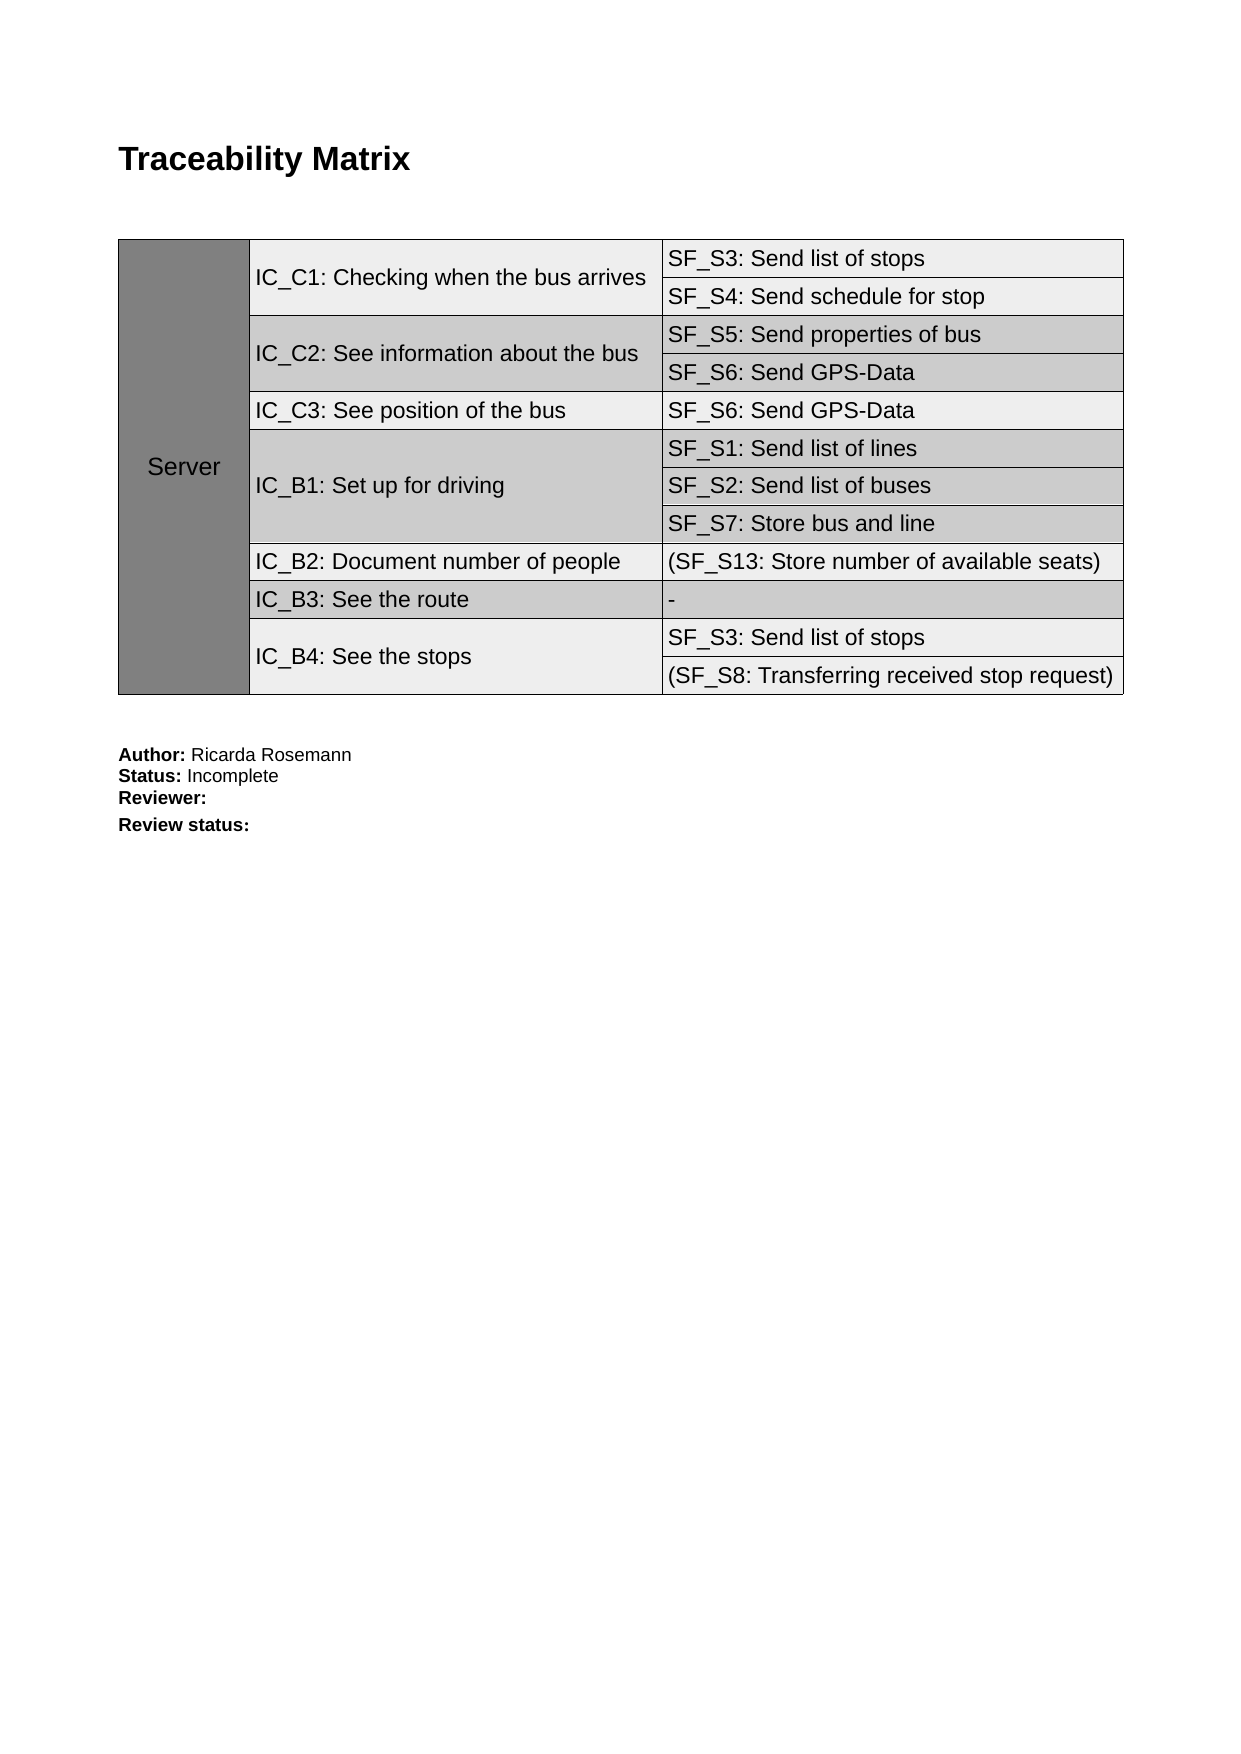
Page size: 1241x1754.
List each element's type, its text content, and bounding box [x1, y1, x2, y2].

table_cell SF_S3: Send list of stops [663, 619, 1123, 656]
text Author: Ricarda Rosemann [118, 743, 1122, 765]
table_cell IC_C2: See information about the bus [250, 316, 662, 391]
table_cell SF_S7: Store bus and line [663, 506, 1123, 542]
table_cell SF_S2: Send list of buses [663, 468, 1123, 504]
table_cell - [663, 581, 1123, 618]
table_cell IC_C3: See position of the bus [250, 392, 662, 429]
table_cell IC_B2: Document number of people [250, 544, 662, 580]
table_cell SF_S6: Send GPS-Data [663, 392, 1123, 429]
table_cell SF_S6: Send GPS-Data [663, 354, 1123, 391]
table_cell IC_B3: See the route [250, 581, 662, 618]
table_cell IC_B1: Set up for driving [250, 430, 662, 542]
table_cell SF_S1: Send list of lines [663, 430, 1123, 467]
text Status: Incomplete [118, 765, 1122, 786]
table_cell SF_S5: Send properties of bus [663, 316, 1123, 353]
table_header SF_S3: Send list of stops [663, 240, 1123, 277]
table_header Server [119, 240, 249, 694]
table_cell (SF_S13: Store number of available seats) [663, 544, 1123, 580]
table_header IC_C1: Checking when the bus arrives [250, 240, 662, 315]
text Reviewer: [118, 786, 1122, 808]
text Review status: [118, 808, 1122, 837]
table_cell SF_S4: Send schedule for stop [663, 278, 1123, 315]
subtitle Traceability Matrix [118, 139, 1122, 178]
table_cell IC_B4: See the stops [250, 619, 662, 694]
table_cell (SF_S8: Transferring received stop request) [663, 657, 1123, 694]
